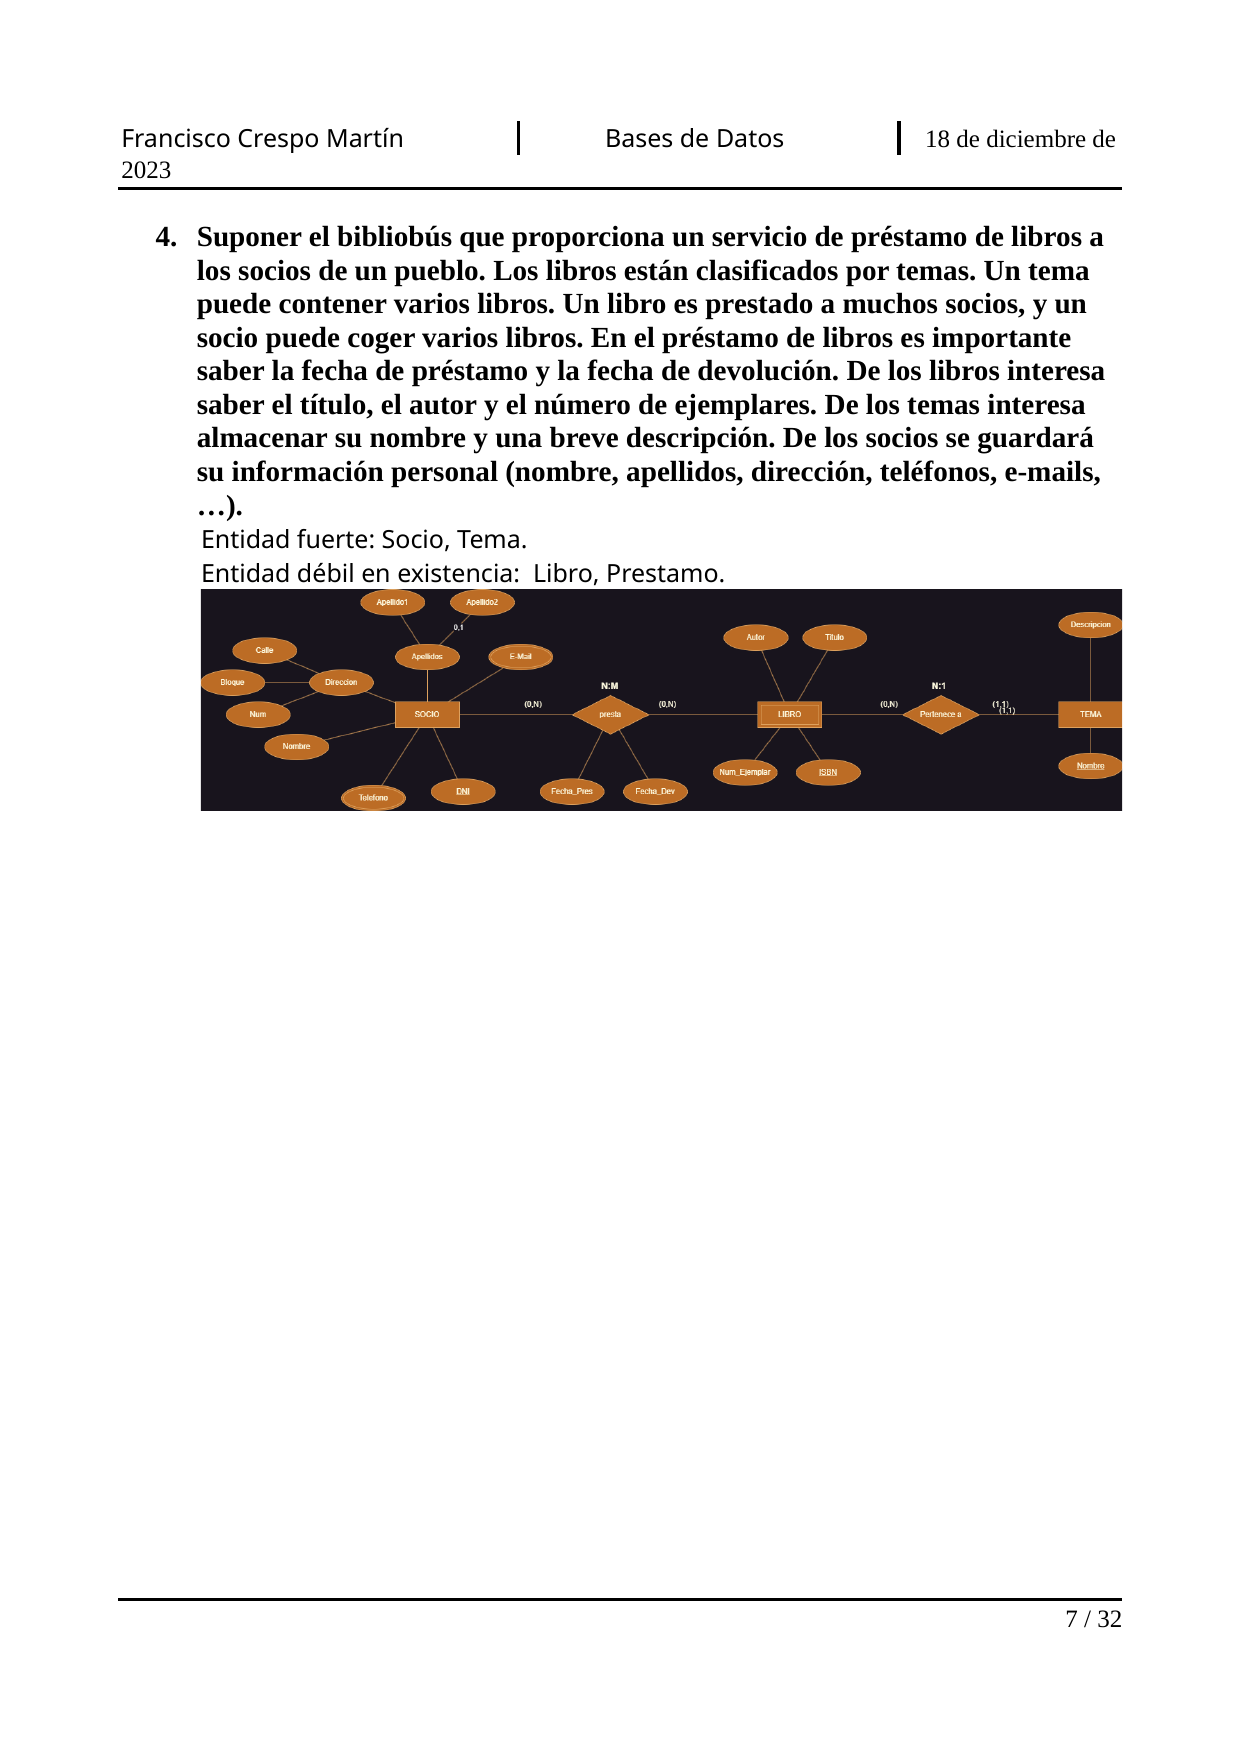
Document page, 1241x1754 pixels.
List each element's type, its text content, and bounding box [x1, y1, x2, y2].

picture [200, 589, 1123, 811]
subtitle Suponer el bibliobús que proporciona un servicio de préstamo de libros a los socios de un pueblo. Los libros están clasificados por temas. Un tema puede contener varios libros. Un libro es prestado a muchos socios, y un socio puede coger varios libros. En el préstamo de libros es importante saber la fecha de préstamo y la fecha de devolución. De los libros interesa saber el título, el autor y el número de ejemplares. De los temas interesa almacenar su nombre y una breve descripción. De los socios se guardará su información personal (nombre, apellidos, dirección, teléfonos, e-mails, …). [155, 219, 1122, 521]
subtitle Entidad débil en existencia: Libro, Prestamo. [201, 555, 1122, 589]
subtitle Entidad fuerte: Socio, Tema. [201, 521, 1122, 555]
